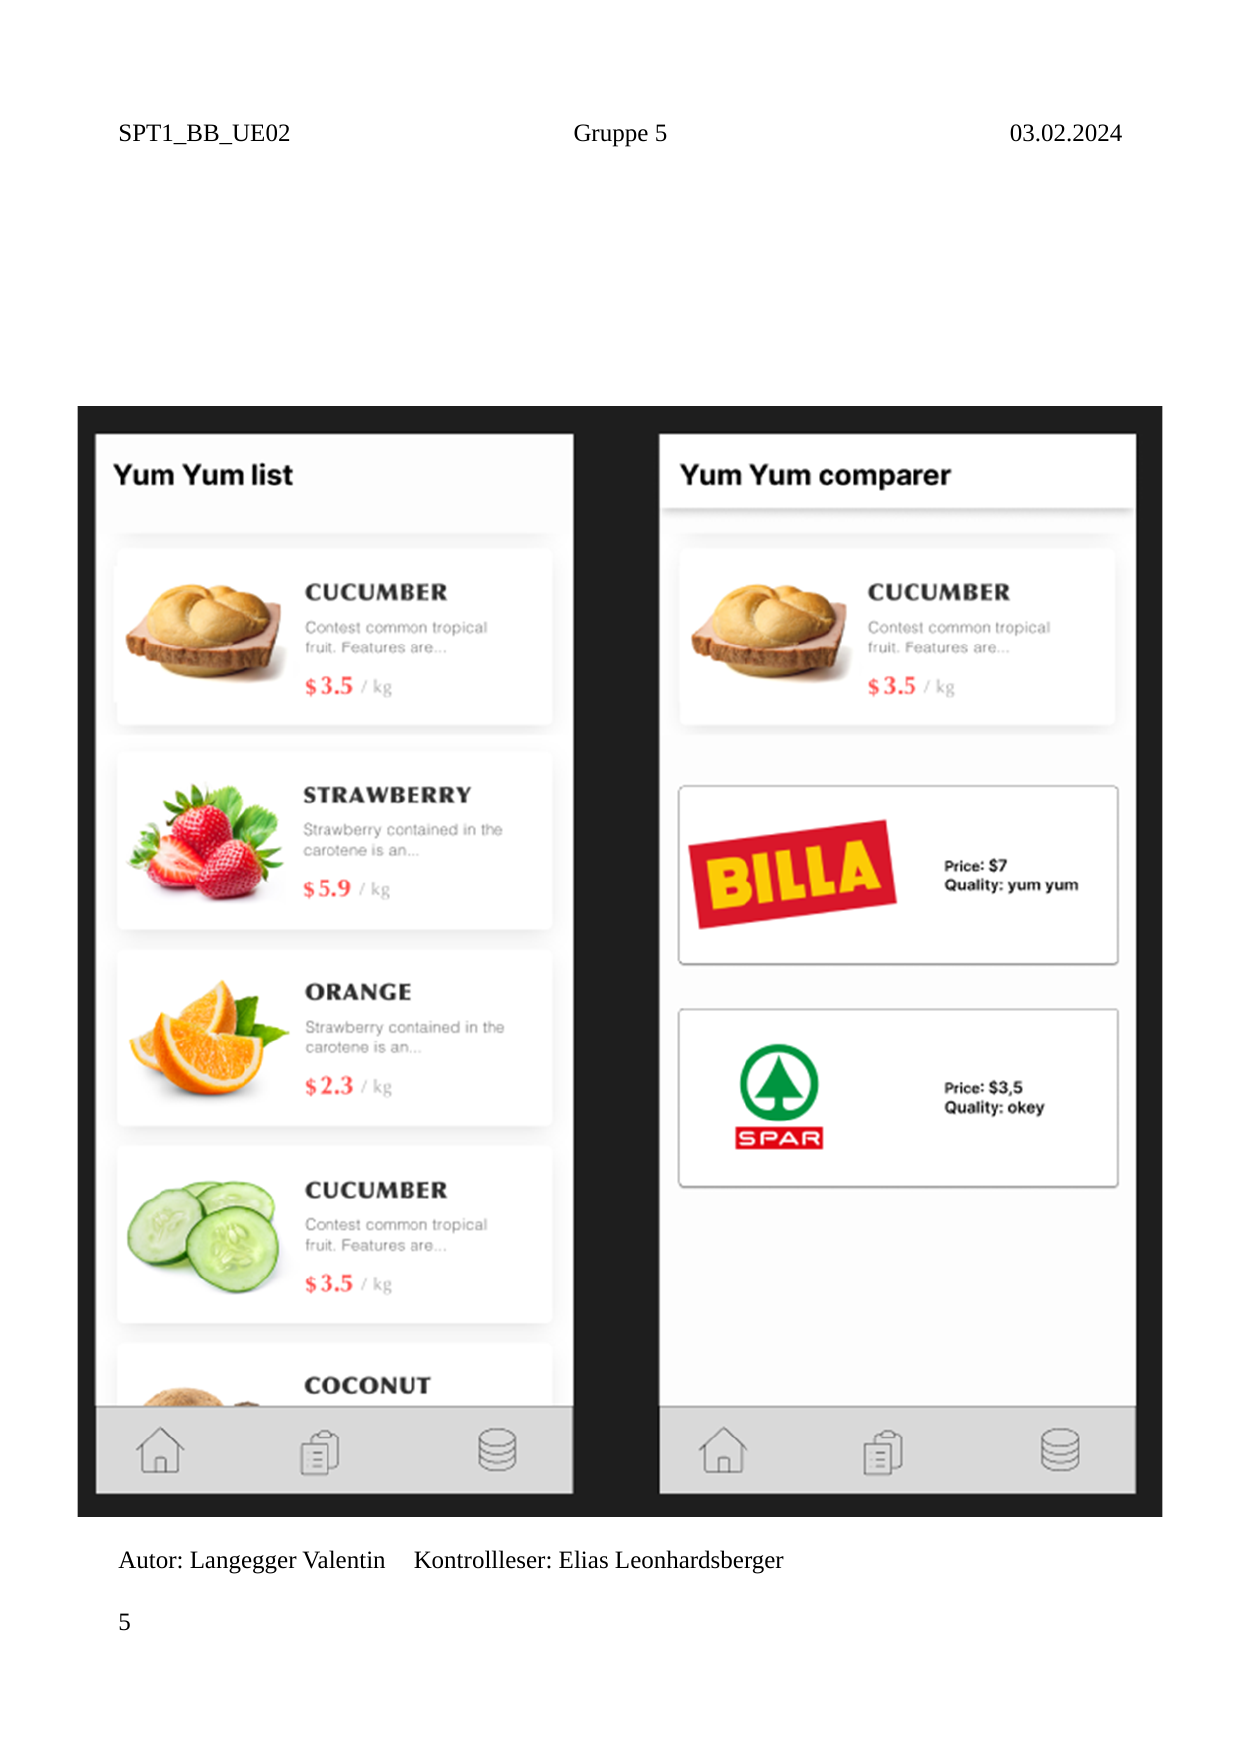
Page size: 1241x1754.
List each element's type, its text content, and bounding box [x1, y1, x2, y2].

picture [77, 406, 1163, 1517]
text Autor: Langegger Valentin Kontrollleser: Elias Leonhardsberger [118, 1546, 1122, 1574]
